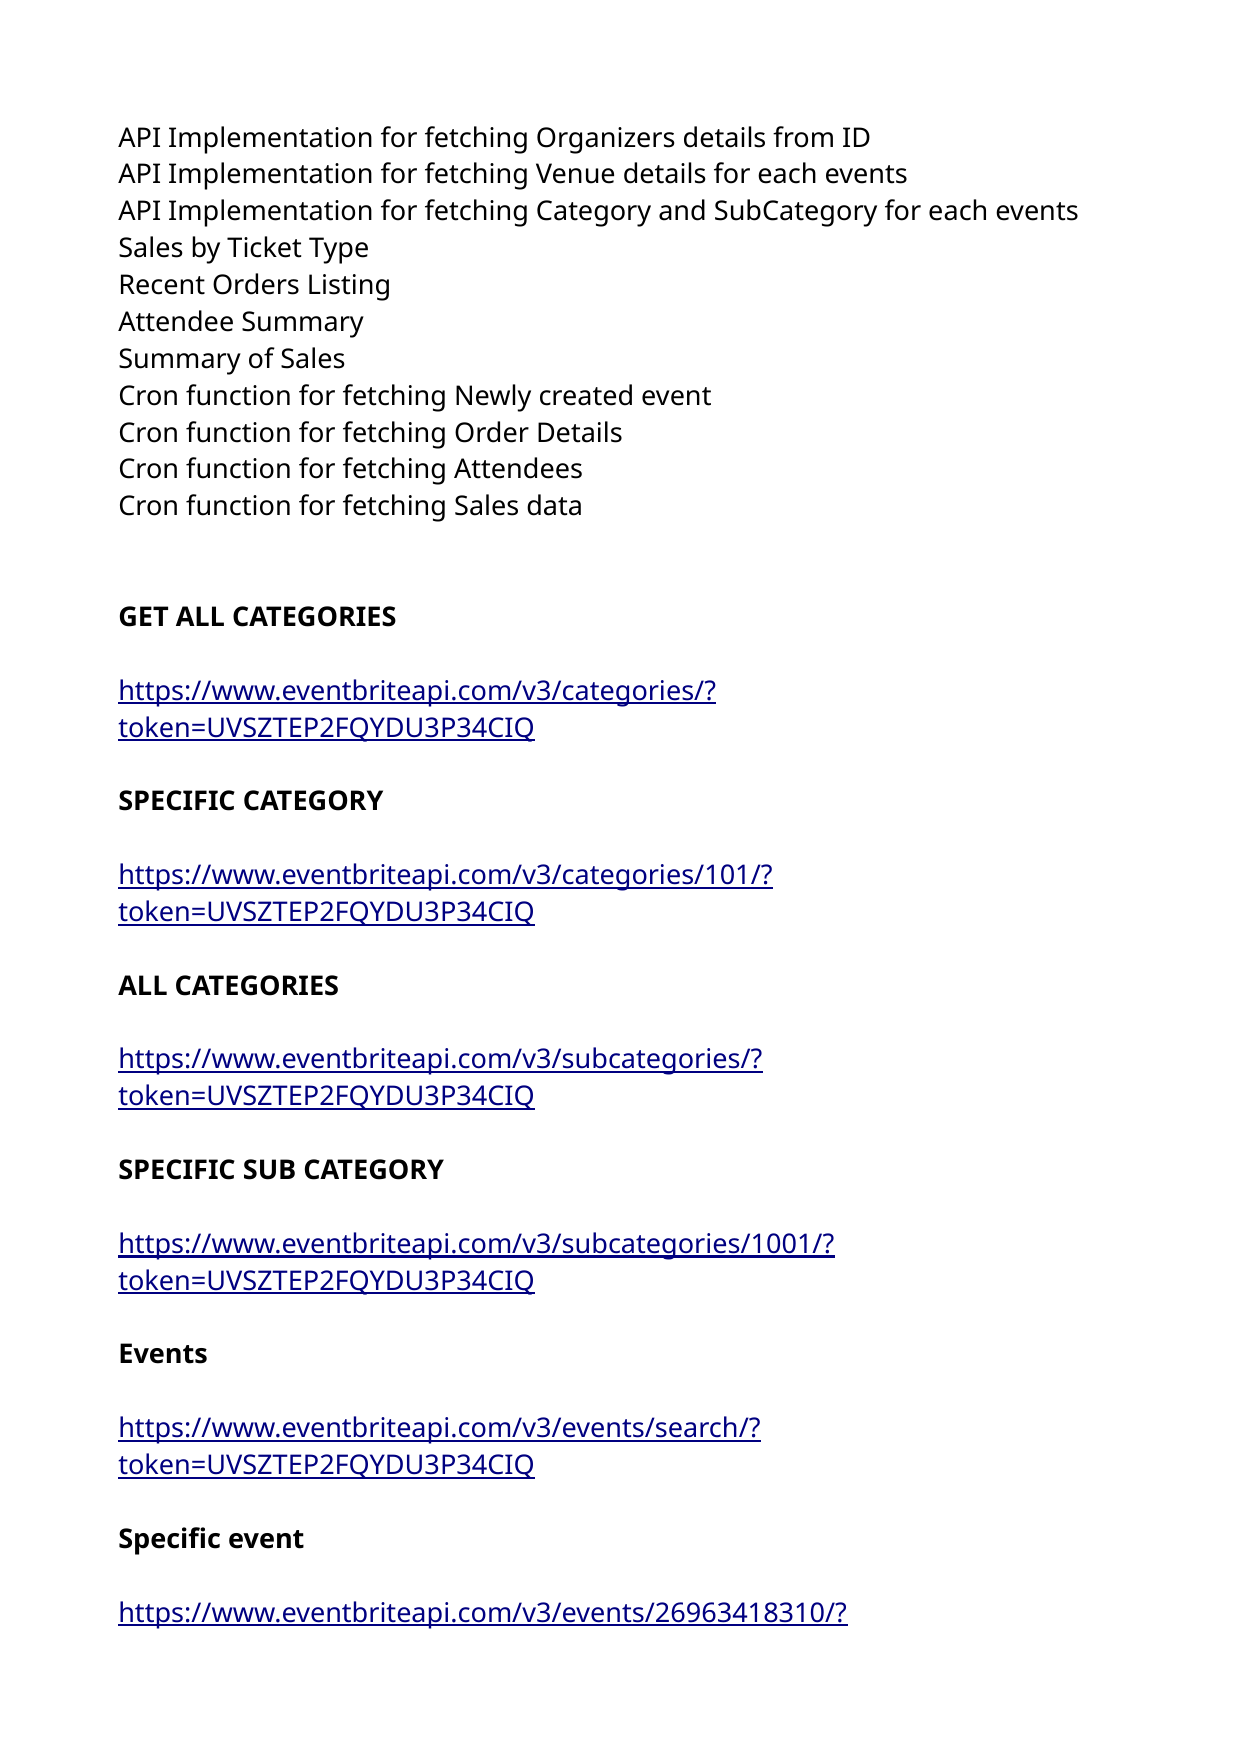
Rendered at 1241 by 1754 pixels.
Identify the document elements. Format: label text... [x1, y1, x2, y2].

text https://www.eventbriteapi.com/v3/events/26963418310/? [118, 1593, 1122, 1630]
text Attendee Summary [118, 302, 1122, 339]
text https://www.eventbriteapi.com/v3/categories/?token=UVSZTEP2FQYDU3P34CIQ [118, 671, 1122, 745]
text SPECIFIC CATEGORY [118, 782, 1122, 819]
text https://www.eventbriteapi.com/v3/events/search/?token=UVSZTEP2FQYDU3P34CIQ [118, 1409, 1122, 1482]
text API Implementation for fetching Category and SubCategory for each events [118, 192, 1122, 229]
text Sales by Ticket Type [118, 229, 1122, 266]
text API Implementation for fetching Organizers details from ID [118, 118, 1122, 155]
text https://www.eventbriteapi.com/v3/categories/101/?token=UVSZTEP2FQYDU3P34CIQ [118, 856, 1122, 929]
text Cron function for fetching Sales data [118, 487, 1122, 524]
text https://www.eventbriteapi.com/v3/subcategories/1001/?token=UVSZTEP2FQYDU3P34CIQ [118, 1224, 1122, 1298]
text Cron function for fetching Newly created event [118, 376, 1122, 413]
text Summary of Sales [118, 339, 1122, 376]
text GET ALL CATEGORIES [118, 597, 1122, 634]
text API Implementation for fetching Venue details for each events [118, 155, 1122, 192]
text https://www.eventbriteapi.com/v3/subcategories/?token=UVSZTEP2FQYDU3P34CIQ [118, 1040, 1122, 1114]
text Events [118, 1335, 1122, 1372]
text Recent Orders Listing [118, 266, 1122, 302]
text ALL CATEGORIES [118, 966, 1122, 1003]
text Cron function for fetching Order Details [118, 413, 1122, 450]
text Cron function for fetching Attendees [118, 450, 1122, 487]
text Specific event [118, 1519, 1122, 1556]
text SPECIFIC SUB CATEGORY [118, 1151, 1122, 1187]
